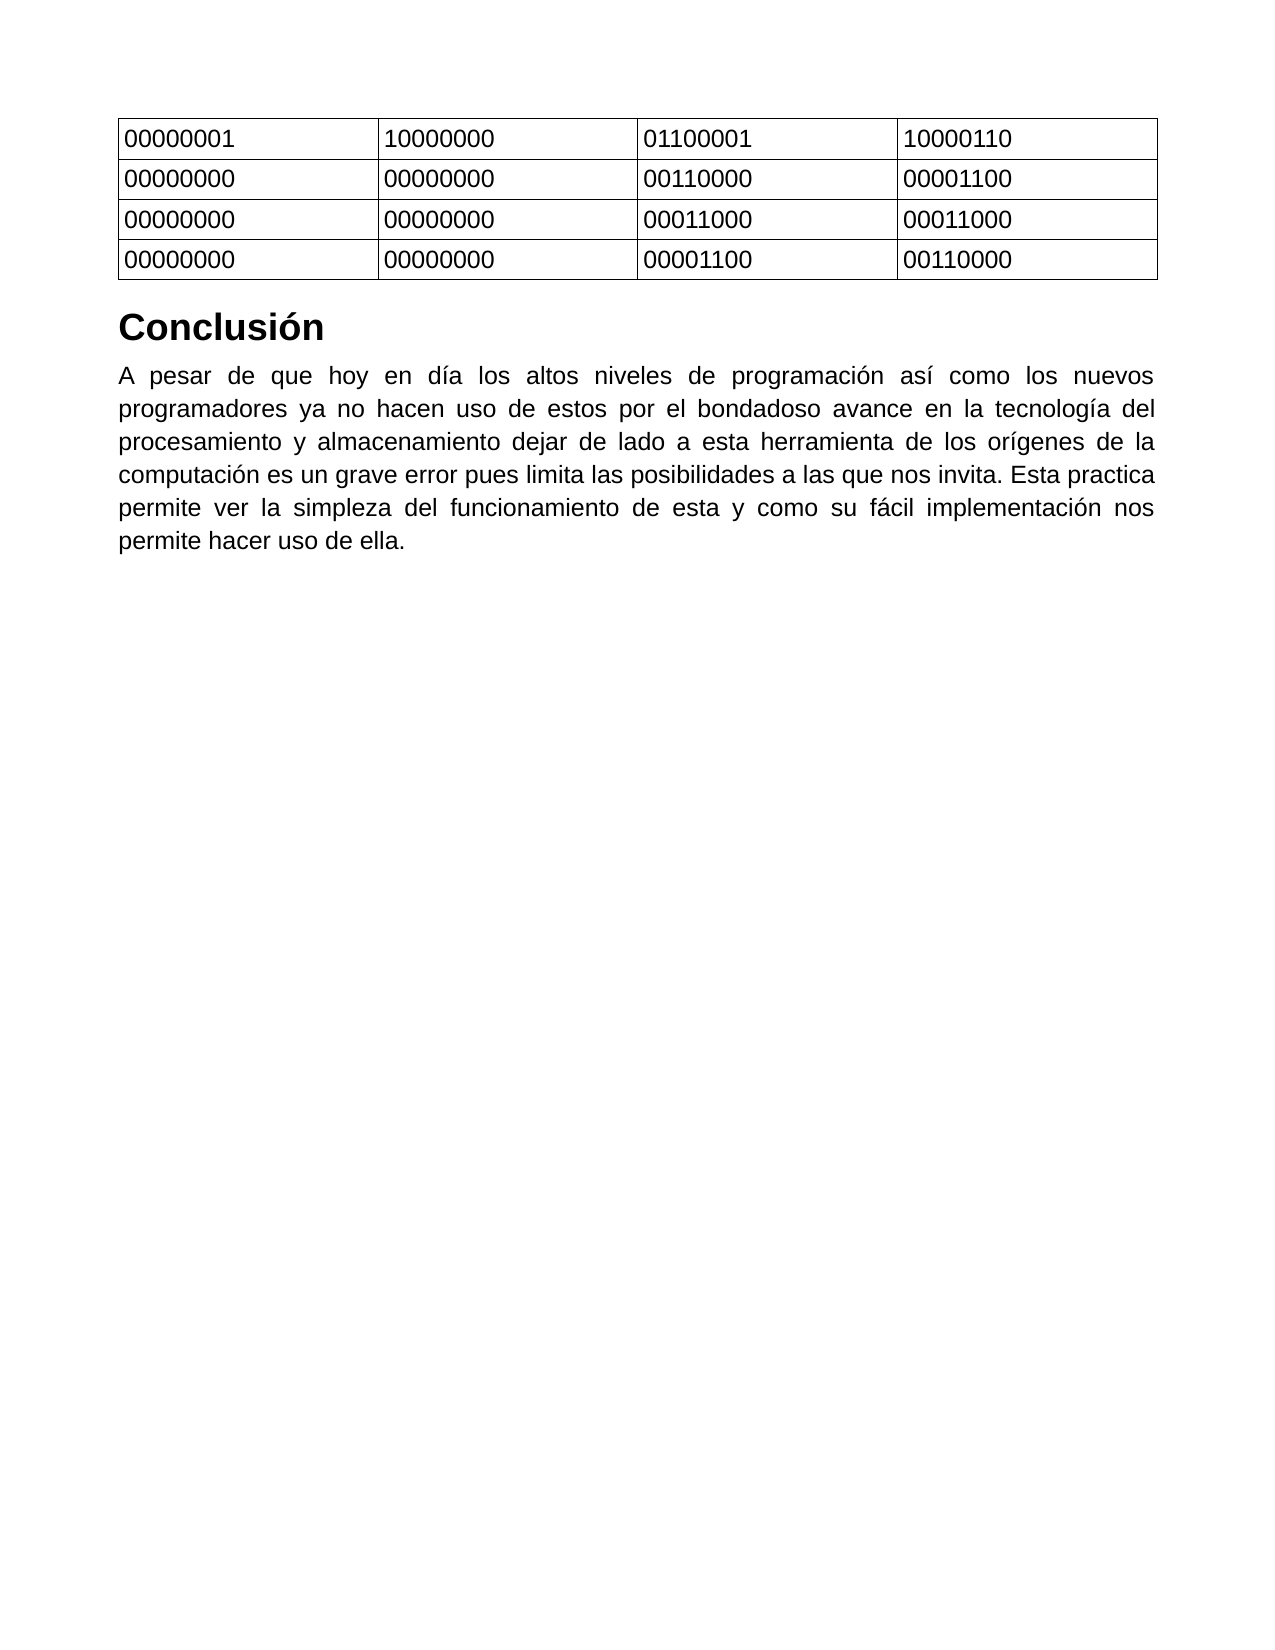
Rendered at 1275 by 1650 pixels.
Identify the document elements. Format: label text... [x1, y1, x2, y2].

table_cell 00000000 [119, 240, 378, 279]
table_cell 10000110 [898, 119, 1157, 158]
table_cell 00000000 [379, 200, 637, 239]
text A pesar de que hoy en día los altos niveles de programación así como los nuevos programadores ya no hacen uso de estos por el bondadoso avance en la tecnología del procesamiento y almacenamiento dejar de lado a esta herramienta de los orígenes de la computación es un grave error pues limita las posibilidades a las que nos invita. Esta practica permite ver la simpleza del funcionamiento de esta y como su fácil implementación nos permite hacer uso de ella. [118, 361, 1157, 554]
table_cell 00000000 [379, 160, 637, 199]
table_cell 00011000 [898, 200, 1157, 239]
table_cell 10000000 [379, 119, 637, 158]
subtitle Conclusión [118, 304, 1157, 348]
table_cell 00001100 [638, 240, 897, 279]
table_cell 00000001 [119, 119, 378, 158]
table_cell 00110000 [898, 240, 1157, 279]
table_cell 00000000 [119, 200, 378, 239]
table_cell 00001100 [898, 160, 1157, 199]
table_cell 01100001 [638, 119, 897, 158]
table_cell 00000000 [119, 160, 378, 199]
table_cell 00110000 [638, 160, 897, 199]
table_cell 00000000 [379, 240, 637, 279]
table_cell 00011000 [638, 200, 897, 239]
